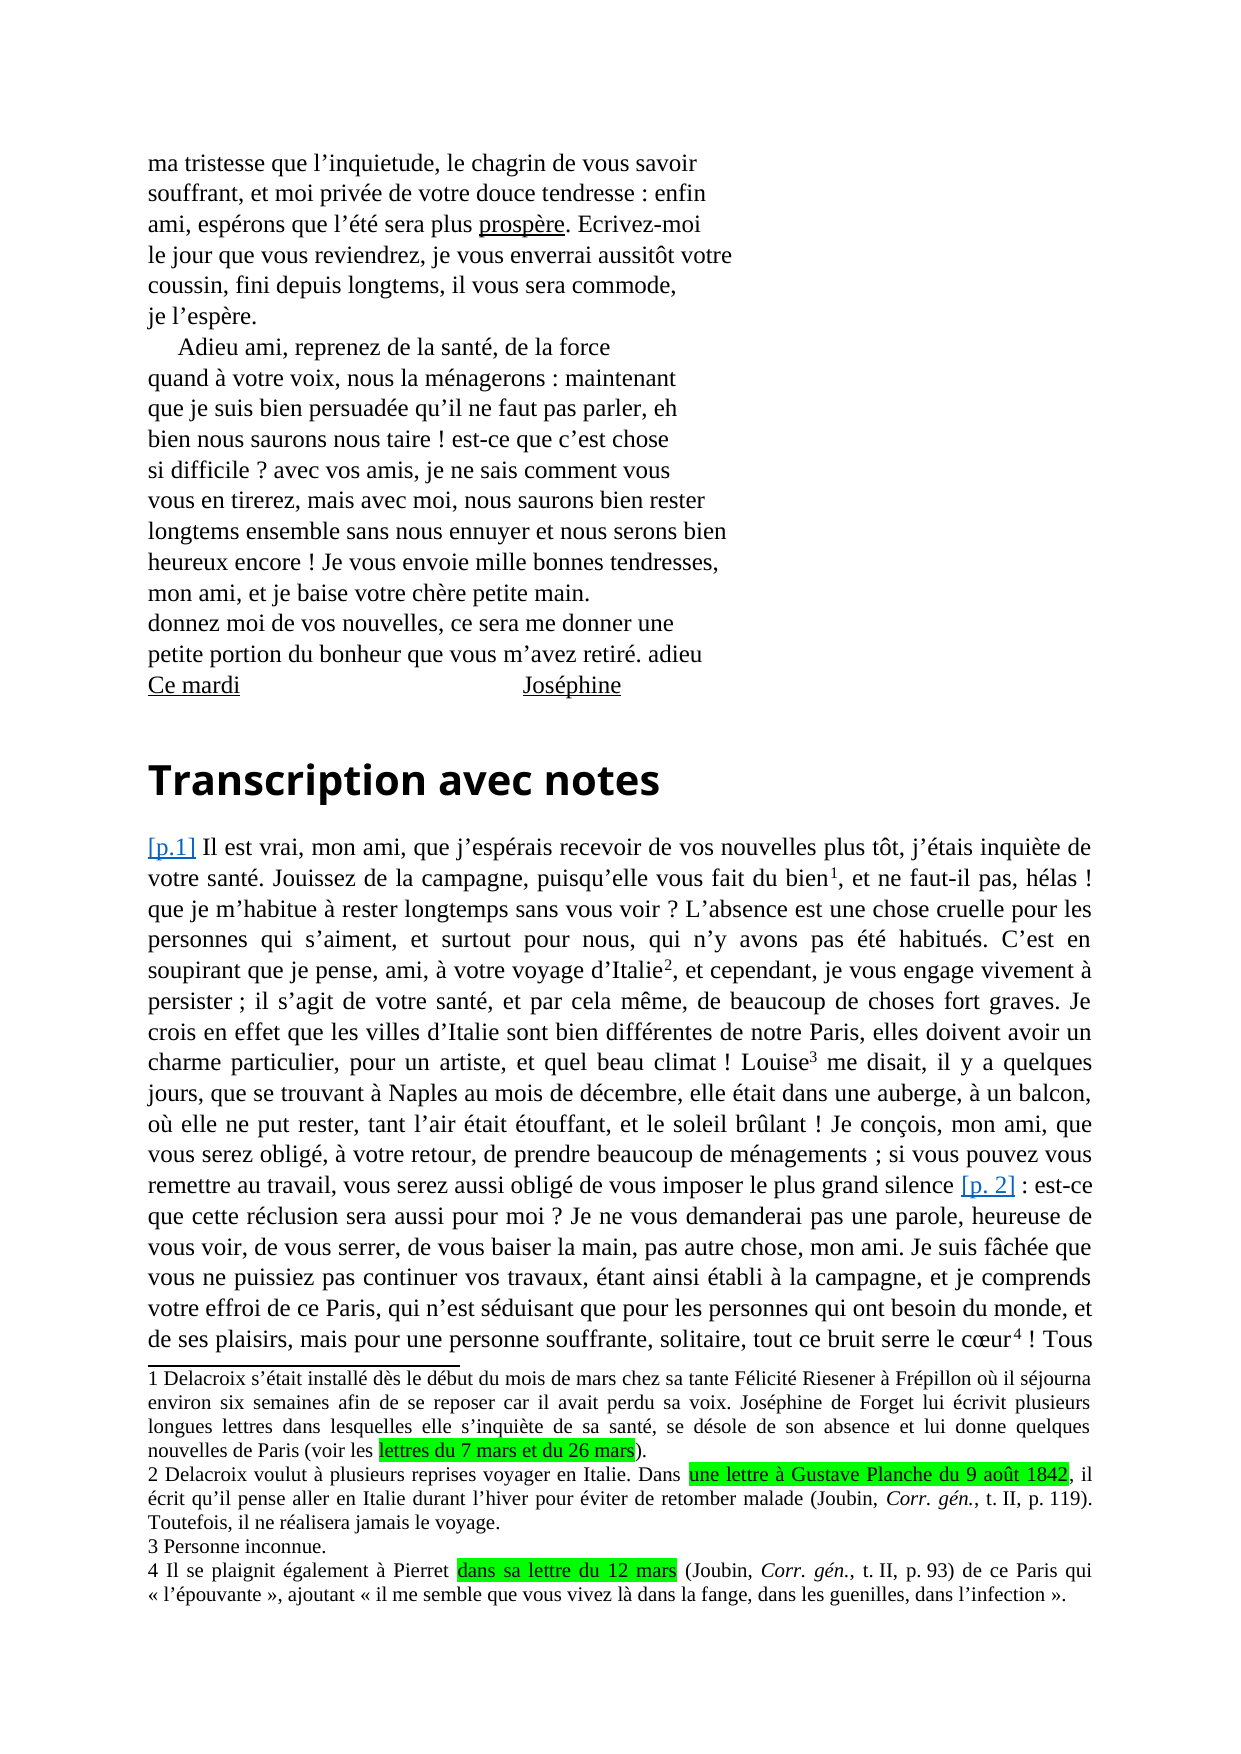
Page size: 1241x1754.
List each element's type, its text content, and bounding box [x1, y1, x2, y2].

text Adieu ami, reprenez de la santé, de la force [148, 332, 1093, 361]
text Ce mardi Joséphine [148, 670, 1093, 699]
text ami, espérons que l’été sera plus prospère. Ecrivez-moi [148, 209, 1093, 238]
text [p.1] Il est vrai, mon ami, que j’espérais recevoir de vos nouvelles plus tôt, j’étais inquiète de votre santé. Jouissez de la campagne, puisqu’elle vous fait du bien, et ne faut-il pas, hélas ! que je m’habitue à rester longtemps sans vous voir ? L’absence est une chose cruelle pour les personnes qui s’aiment, et surtout pour nous, qui n’y avons pas été habitués. C’est en soupirant que je pense, ami, à votre voyage d’Italie, et cependant, je vous engage vivement à persister ; il s’agit de votre santé, et par cela même, de beaucoup de choses fort graves. Je crois en effet que les villes d’Italie sont bien différentes de notre Paris, elles doivent avoir un charme particulier, pour un artiste, et quel beau climat ! Louise me disait, il y a quelques jours, que se trouvant à Naples au mois de décembre, elle était dans une auberge, à un balcon, où elle ne put rester, tant l’air était étouffant, et le soleil brûlant ! Je conçois, mon ami, que vous serez obligé, à votre retour, de prendre beaucoup de ménagements ; si vous pouvez vous remettre au travail, vous serez aussi obligé de vous imposer le plus grand silence [p. 2] : est-ce que cette réclusion sera aussi pour moi ? Je ne vous demanderai pas une parole, heureuse de vous voir, de vous serrer, de vous baiser la main, pas autre chose, mon ami. Je suis fâchée que vous ne puissiez pas continuer vos travaux, étant ainsi établi à la campagne, et je comprends votre effroi de ce Paris, qui n’est séduisant que pour les personnes qui ont besoin du monde, et de ses plaisirs, mais pour une personne souffrante, solitaire, tout ce bruit serre le cœur ! Tous vos amis me demandent souvent de vos nouvelles ; M. de Mareste, samedi dernier, m’a parlé longtemps de vous et de votre voyage, qu’il approuve fort. [148, 832, 1093, 1353]
text Delacroix voulut à plusieurs reprises voyager en Italie. Dans une lettre à Gustave Planche du 9 août 1842, il écrit qu’il pense aller en Italie durant l’hiver pour éviter de retomber malade (Joubin, Corr. gén., t. II, p. 119). Toutefois, il ne réalisera jamais le voyage. [148, 1462, 1093, 1534]
text longtems ensemble sans nous ennuyer et nous serons bien [148, 516, 1093, 545]
text quand à votre voix, nous la ménagerons : maintenant [148, 363, 1093, 391]
text souffrant, et moi privée de votre douce tendresse : enfin [148, 178, 1093, 207]
text ma tristesse que l’inquietude, le chagrin de vous savoir [148, 148, 1093, 176]
text donnez moi de vos nouvelles, ce sera me donner une [148, 608, 1093, 637]
text le jour que vous reviendrez, je vous enverrai aussitôt votre [148, 240, 1093, 268]
text Il se plaignit également à Pierret dans sa lettre du 12 mars (Joubin, Corr. gén., t. II, p. 93) de ce Paris qui « l’épouvante », ajoutant « il me semble que vous vivez là dans la fange, dans les guenilles, dans l’infection ». [148, 1558, 1093, 1606]
subtitle Transcription avec notes [148, 751, 1093, 807]
text petite portion du bonheur que vous m’avez retiré. adieu [148, 639, 1093, 668]
text Personne inconnue. [148, 1534, 1093, 1558]
text Delacroix s’était installé dès le début du mois de mars chez sa tante Félicité Riesener à Frépillon où il séjourna environ six semaines afin de se reposer car il avait perdu sa voix. Joséphine de Forget lui écrivit plusieurs longues lettres dans lesquelles elle s’inquiète de sa santé, se désole de son absence et lui donne quelques nouvelles de Paris (voir les lettres du 7 mars et du 26 mars). [148, 1366, 1093, 1462]
text heureux encore ! Je vous envoie mille bonnes tendresses, [148, 547, 1093, 576]
text mon ami, et je baise votre chère petite main. [148, 578, 1093, 607]
text je l’espère. [148, 301, 1093, 330]
text que je suis bien persuadée qu’il ne faut pas parler, eh [148, 393, 1093, 422]
text vous en tirerez, mais avec moi, nous saurons bien rester [148, 486, 1093, 514]
text bien nous saurons nous taire ! est-ce que c’est chose [148, 424, 1093, 453]
text coussin, fini depuis longtems, il vous sera commode, [148, 271, 1093, 299]
text si difficile ? avec vos amis, je ne sais comment vous [148, 455, 1093, 484]
